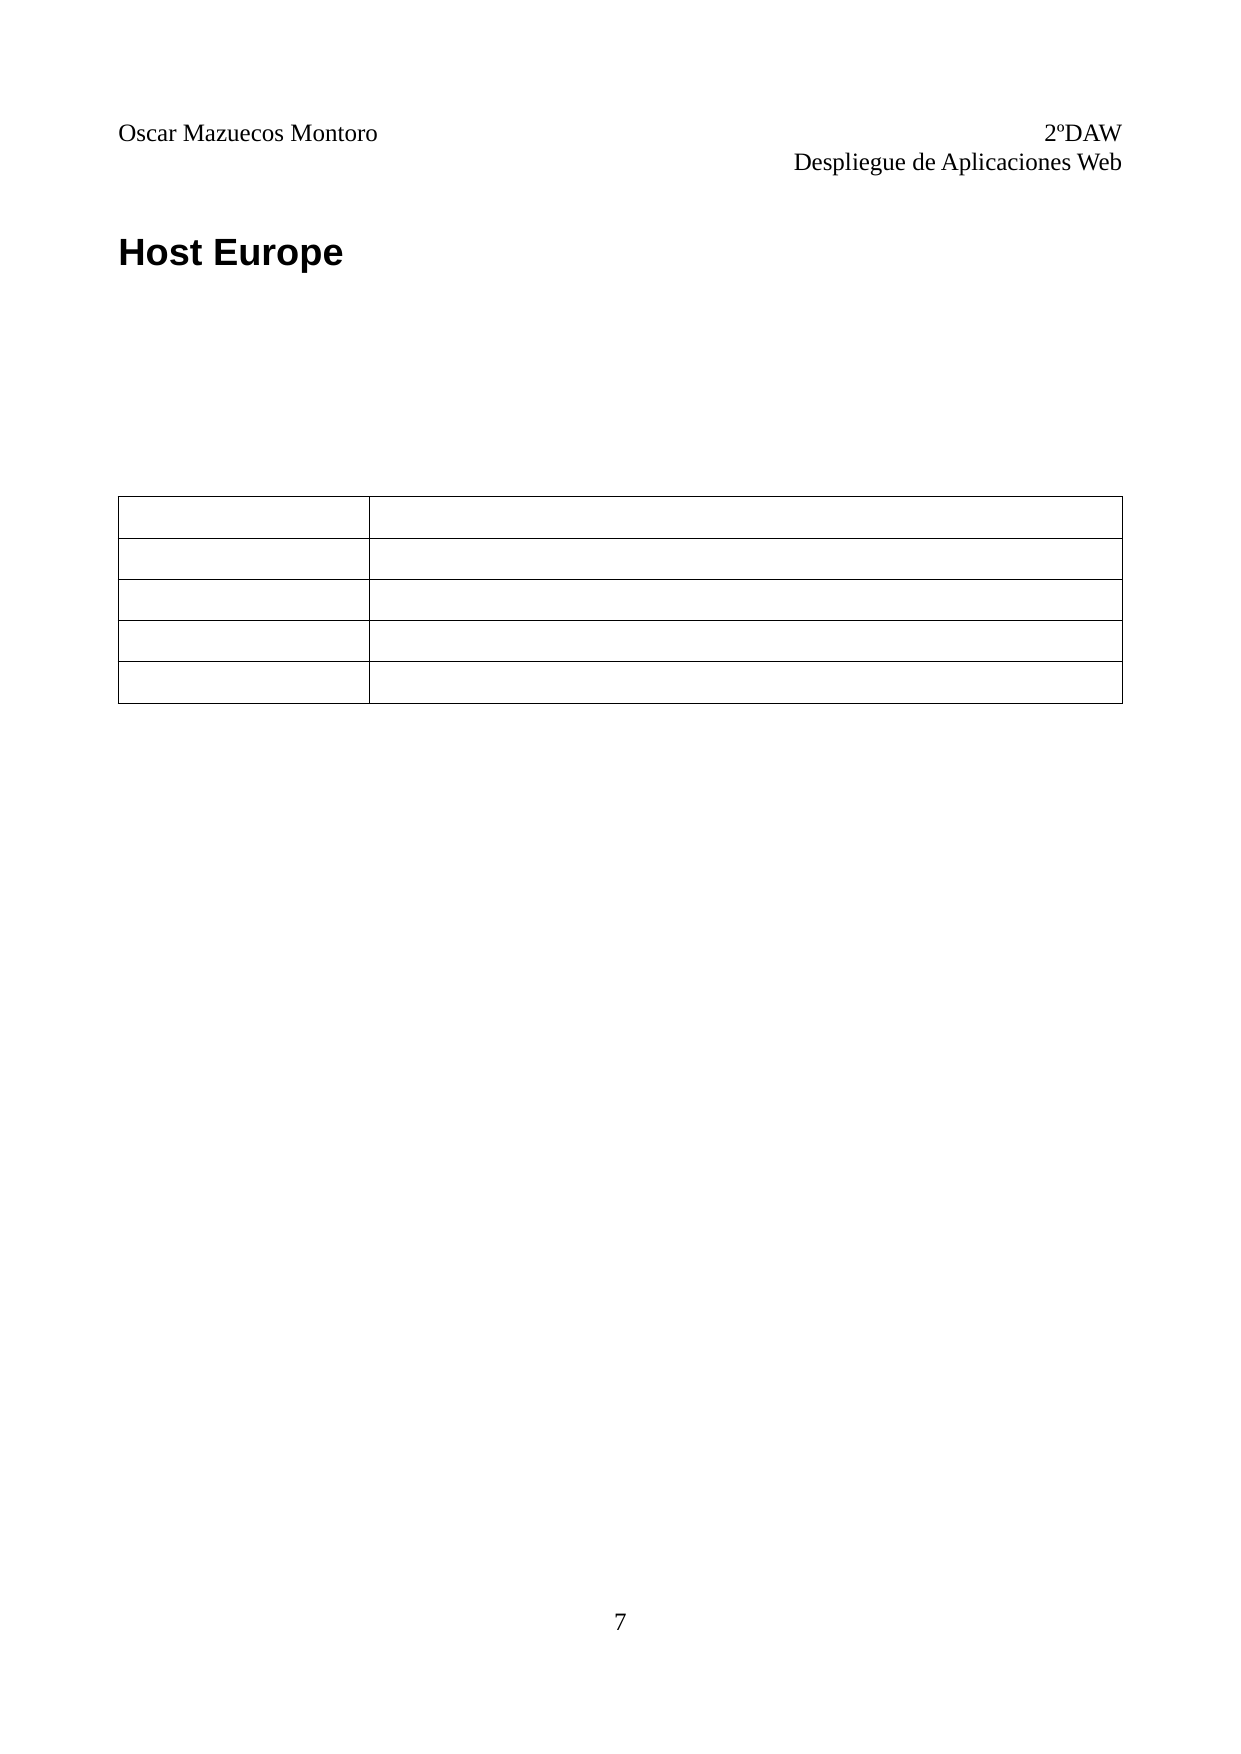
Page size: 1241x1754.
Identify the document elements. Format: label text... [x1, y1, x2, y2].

table_cell [370, 621, 1122, 661]
table_header [119, 497, 369, 537]
table_cell [119, 539, 369, 579]
table_cell [370, 580, 1122, 620]
table_cell [370, 539, 1122, 579]
subtitle Host Europe [118, 230, 1122, 274]
table_cell [119, 662, 369, 702]
table_cell [370, 662, 1122, 702]
table_cell [119, 580, 369, 620]
table_cell [119, 621, 369, 661]
table_header [370, 497, 1122, 537]
